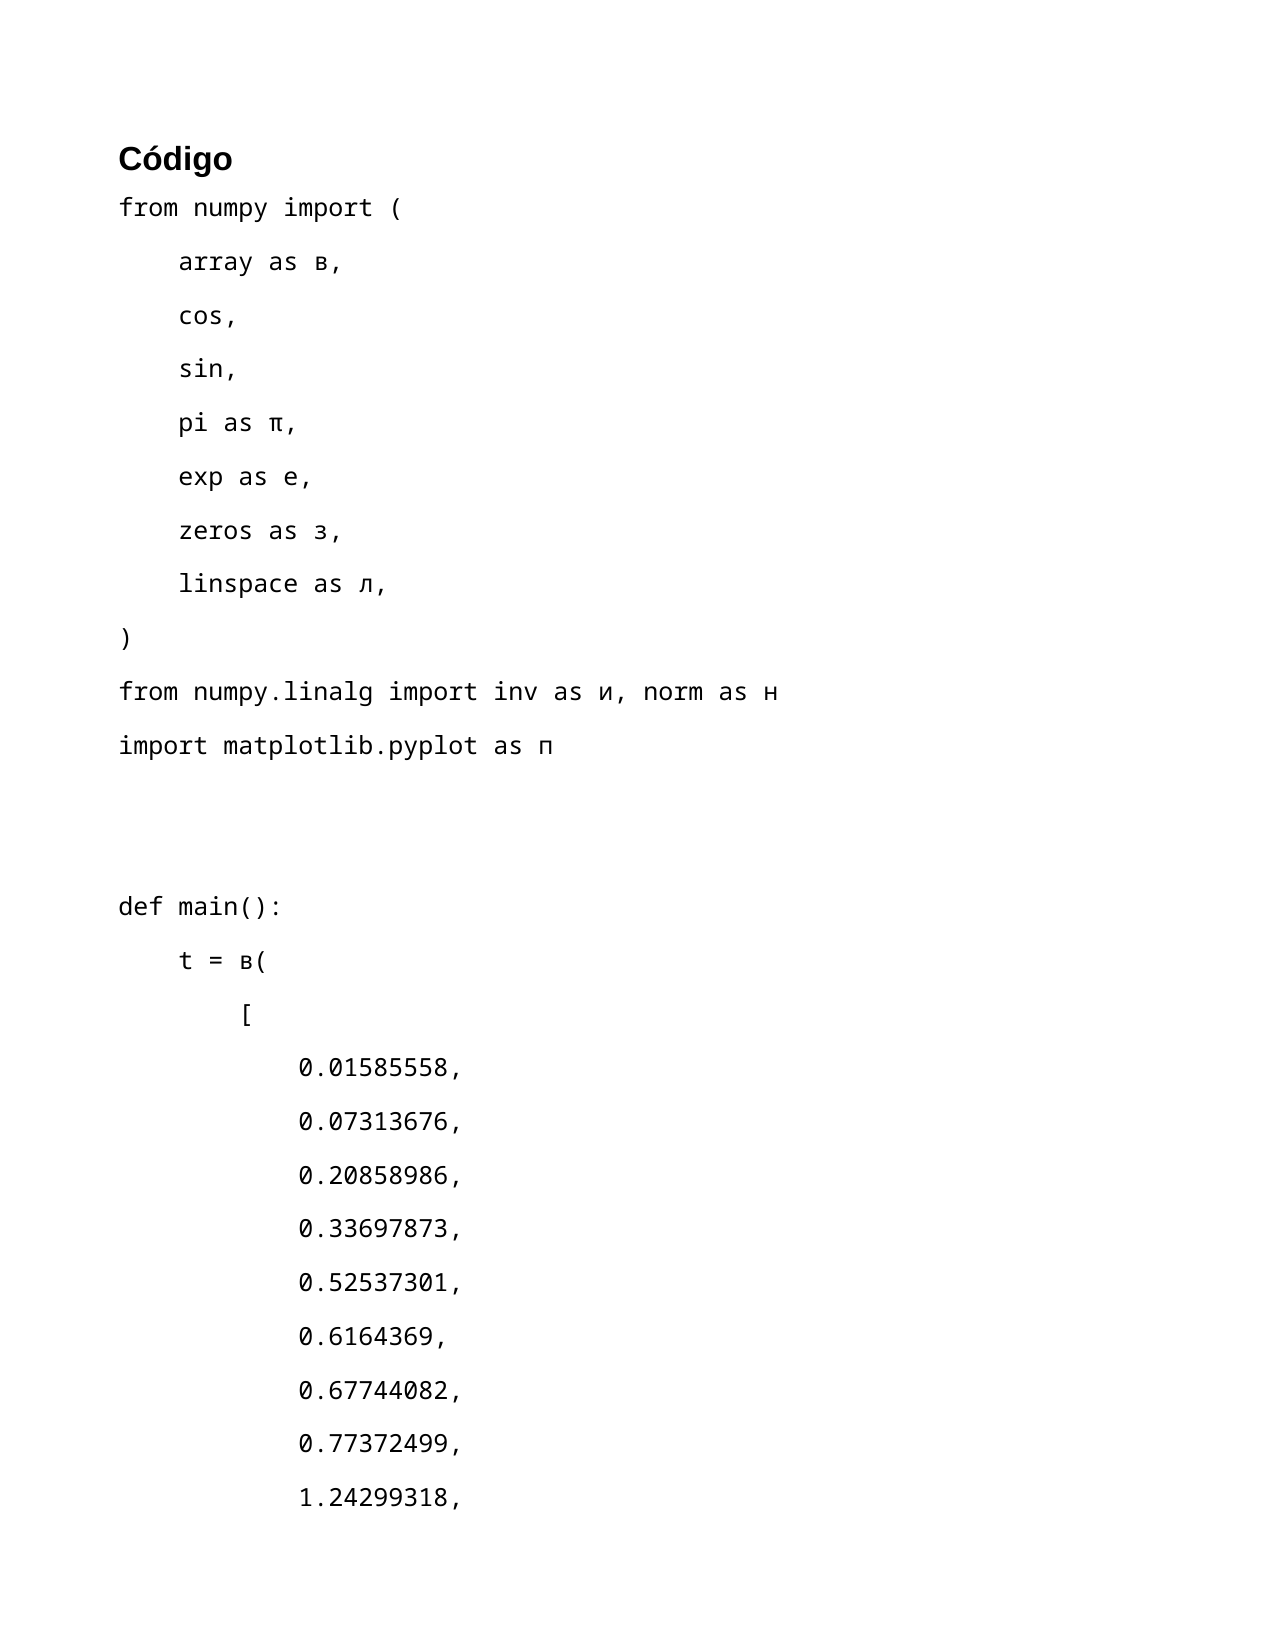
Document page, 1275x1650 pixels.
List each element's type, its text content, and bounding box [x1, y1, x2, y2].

text cos, [118, 297, 1157, 331]
text sin, [118, 351, 1157, 385]
text array as в, [118, 244, 1157, 278]
text 0.67744082, [118, 1372, 1157, 1406]
text import matplotlib.pyplot as п [118, 727, 1157, 761]
text 0.77372499, [118, 1426, 1157, 1460]
text 0.52537301, [118, 1265, 1157, 1299]
text [ [118, 996, 1157, 1030]
text from numpy import ( [118, 190, 1157, 224]
text linspace as л, [118, 566, 1157, 600]
text exp as e, [118, 459, 1157, 493]
text t = в( [118, 942, 1157, 976]
text ) [118, 620, 1157, 654]
text 0.6164369, [118, 1319, 1157, 1353]
text 1.24299318, [118, 1480, 1157, 1514]
text 0.33697873, [118, 1211, 1157, 1245]
subtitle Código [118, 139, 1157, 177]
text zeros as з, [118, 512, 1157, 546]
text 0.07313676, [118, 1104, 1157, 1138]
text 0.20858986, [118, 1157, 1157, 1191]
text pi as π, [118, 405, 1157, 439]
text 0.01585558, [118, 1050, 1157, 1084]
text from numpy.linalg import inv as и, norm as н [118, 674, 1157, 708]
text def main(): [118, 889, 1157, 923]
